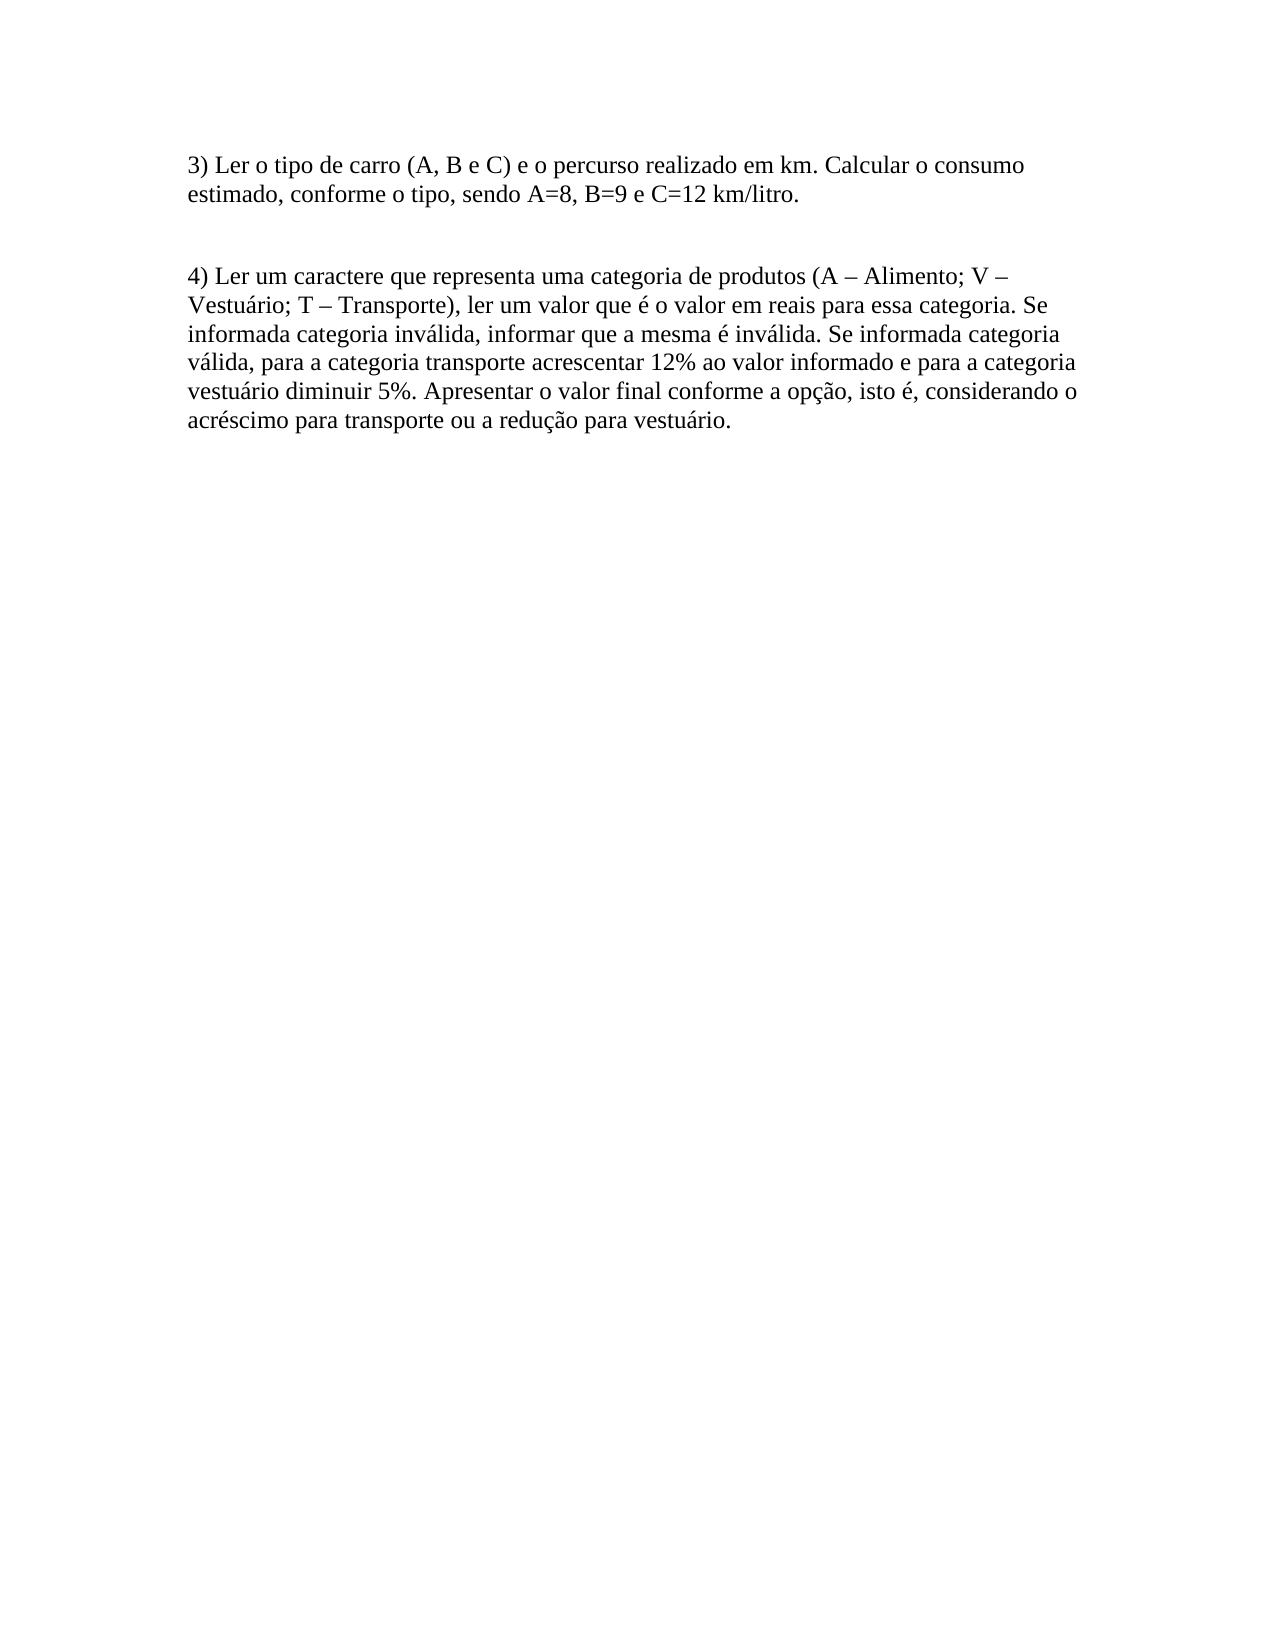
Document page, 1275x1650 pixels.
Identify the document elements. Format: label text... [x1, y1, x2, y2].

text 3) Ler o tipo de carro (A, B e C) e o percurso realizado em km. Calcular o consumo estimado, conforme o tipo, sendo A=8, B=9 e C=12 km/litro. [187, 150, 1087, 207]
text 4) Ler um caractere que representa uma categoria de produtos (A – Alimento; V – Vestuário; T – Transporte), ler um valor que é o valor em reais para essa categoria. Se informada categoria inválida, informar que a mesma é inválida. Se informada categoria válida, para a categoria transporte acrescentar 12% ao valor informado e para a categoria vestuário diminuir 5%. Apresentar o valor final conforme a opção, isto é, considerando o acréscimo para transporte ou a redução para vestuário. [187, 261, 1087, 434]
